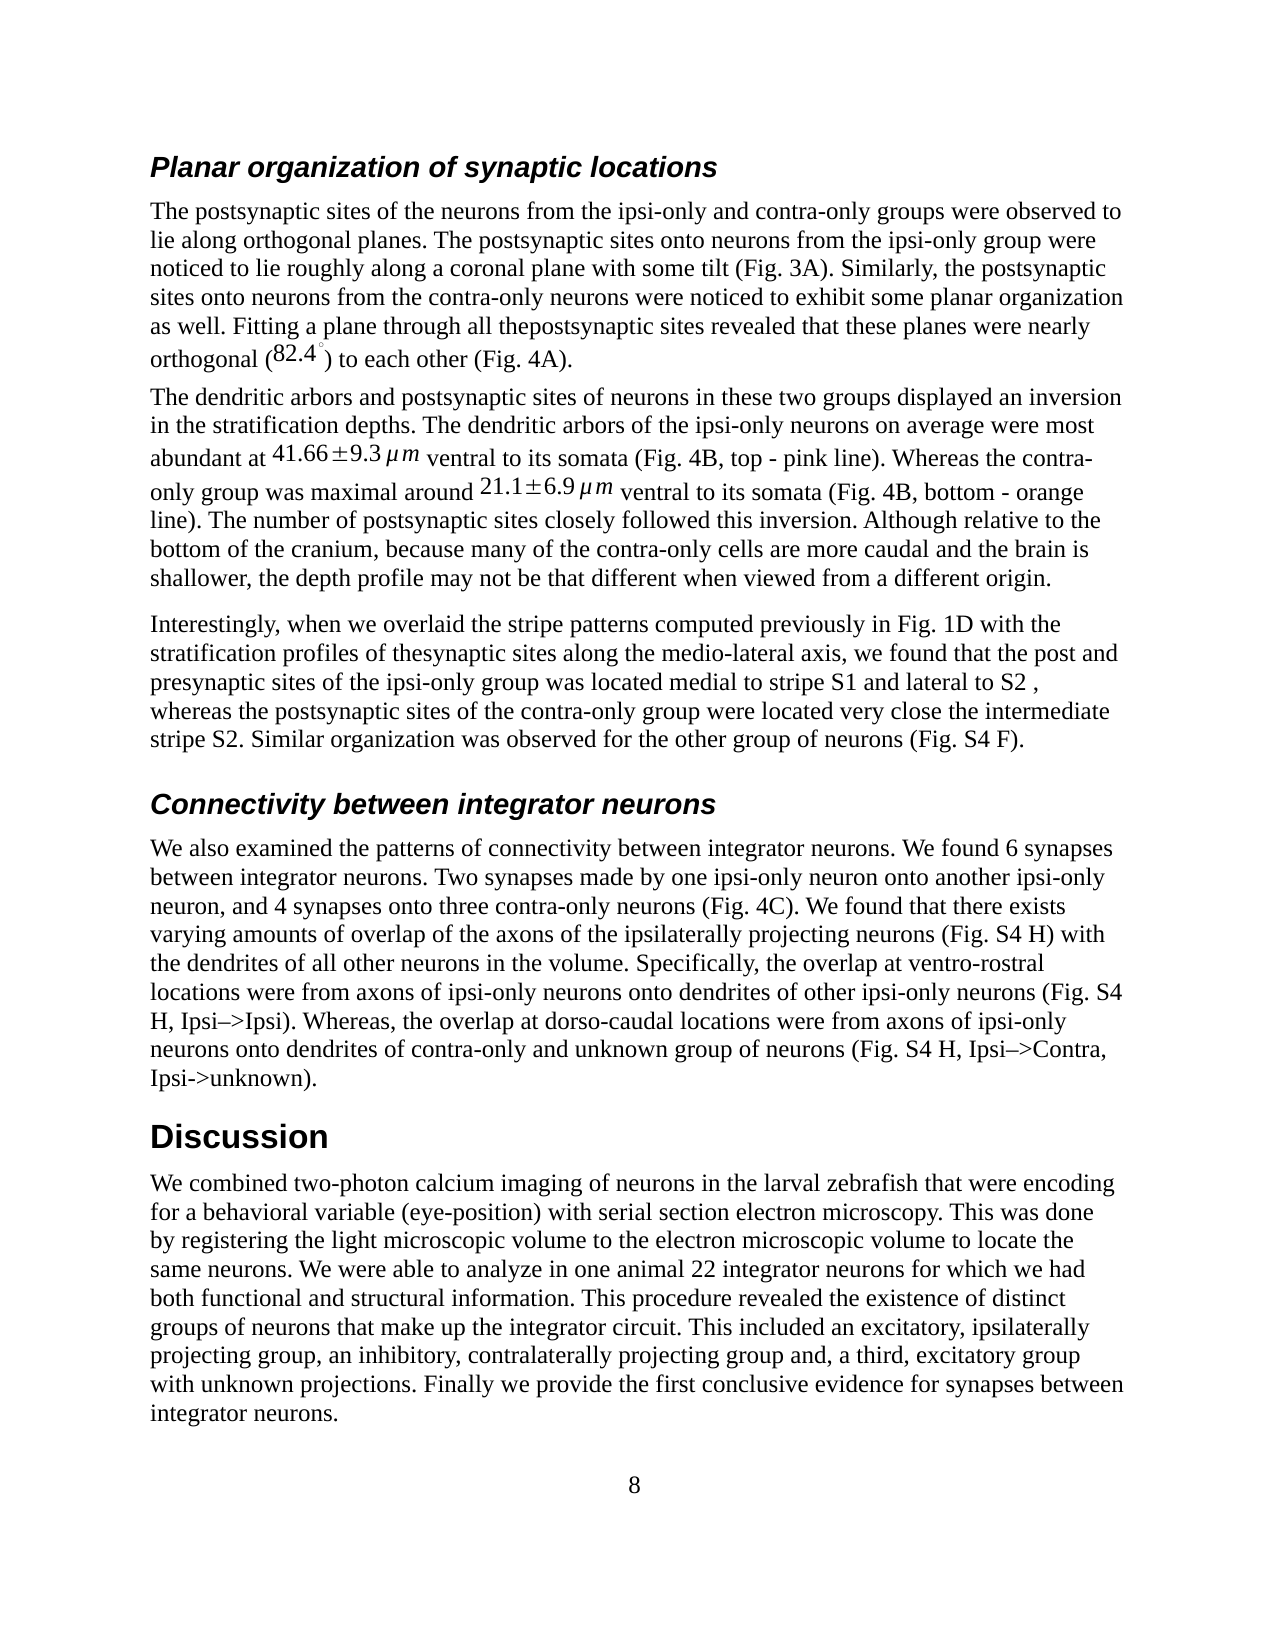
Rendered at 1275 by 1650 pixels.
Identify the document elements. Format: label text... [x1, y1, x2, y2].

text We also examined the patterns of connectivity between integrator neurons. We found 6 synapses between integrator neurons. Two synapses made by one ipsi-only neuron onto another ipsi-only neuron, and 4 synapses onto three contra-only neurons (Fig. 4C). We found that there exists varying amounts of overlap of the axons of the ipsilaterally projecting neurons (Fig. S4 H) with the dendrites of all other neurons in the volume. Specifically, the overlap at ventro-rostral locations were from axons of ipsi-only neurons onto dendrites of other ipsi-only neurons (Fig. S4 H, Ipsi–>Ipsi). Whereas, the overlap at dorso-caudal locations were from axons of ipsi-only neurons onto dendrites of contra-only and unknown group of neurons (Fig. S4 H, Ipsi–>Contra, Ipsi->unknown). [150, 833, 1125, 1092]
subtitle Connectivity between integrator neurons [150, 787, 1125, 821]
text We combined two-photon calcium imaging of neurons in the larval zebrafish that were encoding for a behavioral variable (eye-position) with serial section electron microscopy. This was done by registering the light microscopic volume to the electron microscopic volume to locate the same neurons. We were able to analyze in one animal 22 integrator neurons for which we had both functional and structural information. This procedure revealed the existence of distinct groups of neurons that make up the integrator circuit. This included an excitatory, ipsilaterally projecting group, an inhibitory, contralaterally projecting group and, a third, excitatory group with unknown projections. Finally we provide the first conclusive evidence for synapses between integrator neurons. [150, 1168, 1125, 1427]
subtitle Planar organization of synaptic locations [150, 150, 1125, 183]
text The postsynaptic sites of the neurons from the ipsi-only and contra-only groups were observed to lie along orthogonal planes. The postsynaptic sites onto neurons from the ipsi-only group were noticed to lie roughly along a coronal plane with some tilt (Fig. 3A). Similarly, the postsynaptic sites onto neurons from the contra-only neurons were noticed to exhibit some planar organization as well. Fitting a plane through all thepostsynaptic sites revealed that these planes were nearly orthogonal () to each other (Fig. 4A). [150, 196, 1125, 373]
text Interestingly, when we overlaid the stripe patterns computed previously in Fig. 1D with the stratification profiles of thesynaptic sites along the medio-lateral axis, we found that the post and presynaptic sites of the ipsi-only group was located medial to stripe S1 and lateral to S2 , whereas the postsynaptic sites of the contra-only group were located very close the intermediate stripe S2. Similar organization was observed for the other group of neurons (Fig. S4 F). [150, 609, 1125, 753]
subtitle Discussion [150, 1117, 1125, 1156]
text The dendritic arbors and postsynaptic sites of neurons in these two groups displayed an inversion in the stratification depths. The dendritic arbors of the ipsi-only neurons on average were most abundant at ventral to its somata (Fig. 4B, top - pink line). Whereas the contra-only group was maximal around ventral to its somata (Fig. 4B, bottom - orange line). The number of postsynaptic sites closely followed this inversion. Although relative to the bottom of the cranium, because many of the contra-only cells are more caudal and the brain is shallower, the depth profile may not be that different when viewed from a different origin. [150, 382, 1125, 592]
